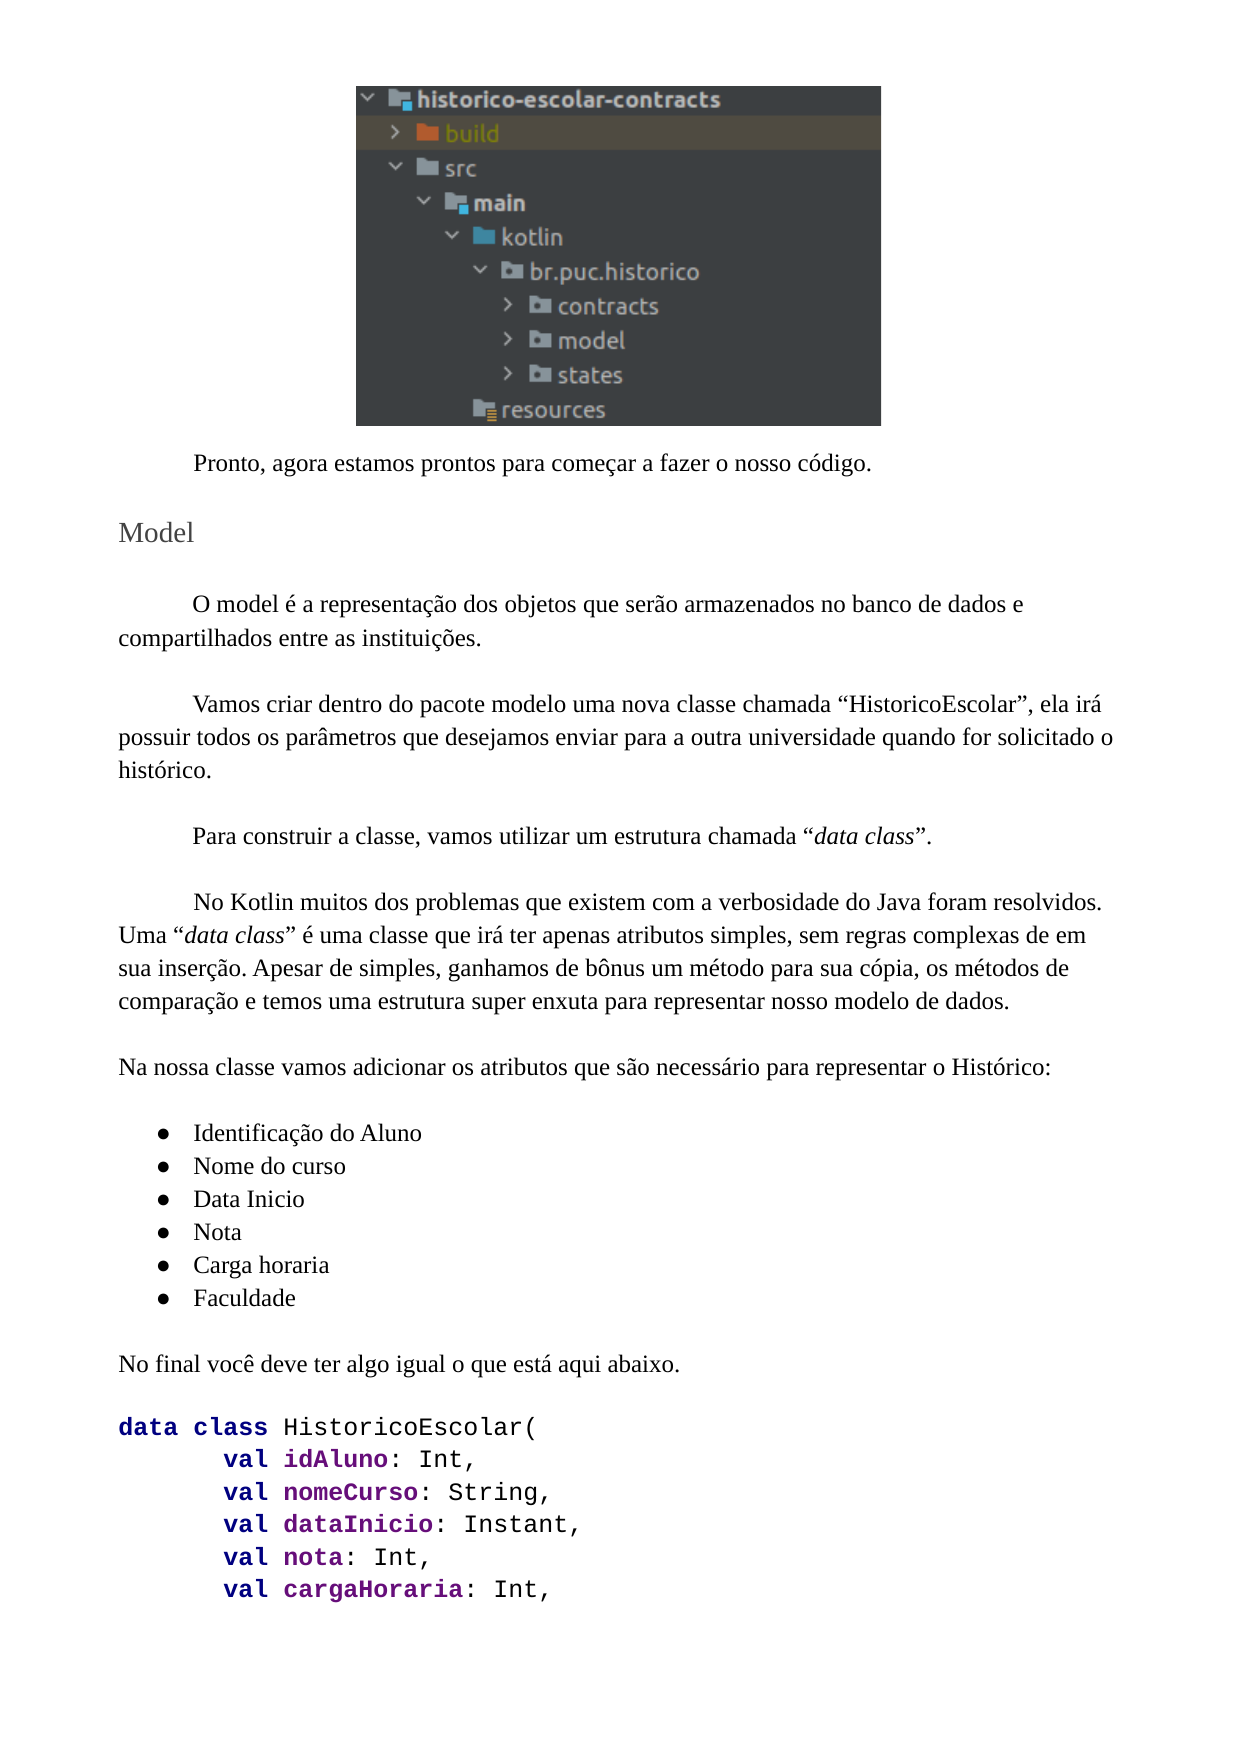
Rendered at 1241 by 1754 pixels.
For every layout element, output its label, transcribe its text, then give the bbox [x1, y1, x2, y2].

list Nome do curso [156, 1151, 1122, 1180]
text val idAluno: Int, [118, 1447, 1122, 1475]
text Pronto, agora estamos prontos para começar a fazer o nosso código. [118, 448, 1122, 477]
text val nomeCurso: String, [118, 1479, 1122, 1508]
list Identificação do Aluno [156, 1118, 1122, 1147]
text No Kotlin muitos dos problemas que existem com a verbosidade do Java foram resolvidos. Uma “data class” é uma classe que irá ter apenas atributos simples, sem regras complexas de em sua inserção. Apesar de simples, ganhamos de bônus um método para sua cópia, os métodos de comparação e temos uma estrutura super enxuta para representar nosso modelo de dados. [118, 887, 1122, 1014]
text val cargaHoraria: Int, [118, 1577, 1122, 1605]
subtitle Model [118, 515, 1122, 548]
text val dataInicio: Instant, [118, 1512, 1122, 1540]
text data class HistoricoEscolar( [118, 1414, 1122, 1443]
text Na nossa classe vamos adicionar os atributos que são necessário para representar o Histórico: [118, 1052, 1122, 1081]
list Faculdade [156, 1283, 1122, 1312]
text Para construir a classe, vamos utilizar um estrutura chamada “data class”. [118, 821, 1122, 849]
text Vamos criar dentro do pacote modelo uma nova classe chamada “HistoricoEscolar”, ela irá possuir todos os parâmetros que desejamos enviar para a outra universidade quando for solicitado o histórico. [118, 689, 1122, 783]
text No final você deve ter algo igual o que está aqui abaixo. [118, 1349, 1122, 1378]
text val nota: Int, [118, 1544, 1122, 1573]
list Nota [156, 1217, 1122, 1246]
list Data Inicio [156, 1184, 1122, 1213]
text O model é a representação dos objetos que serão armazenados no banco de dados e compartilhados entre as instituições. [118, 589, 1122, 651]
list Carga horaria [156, 1250, 1122, 1279]
